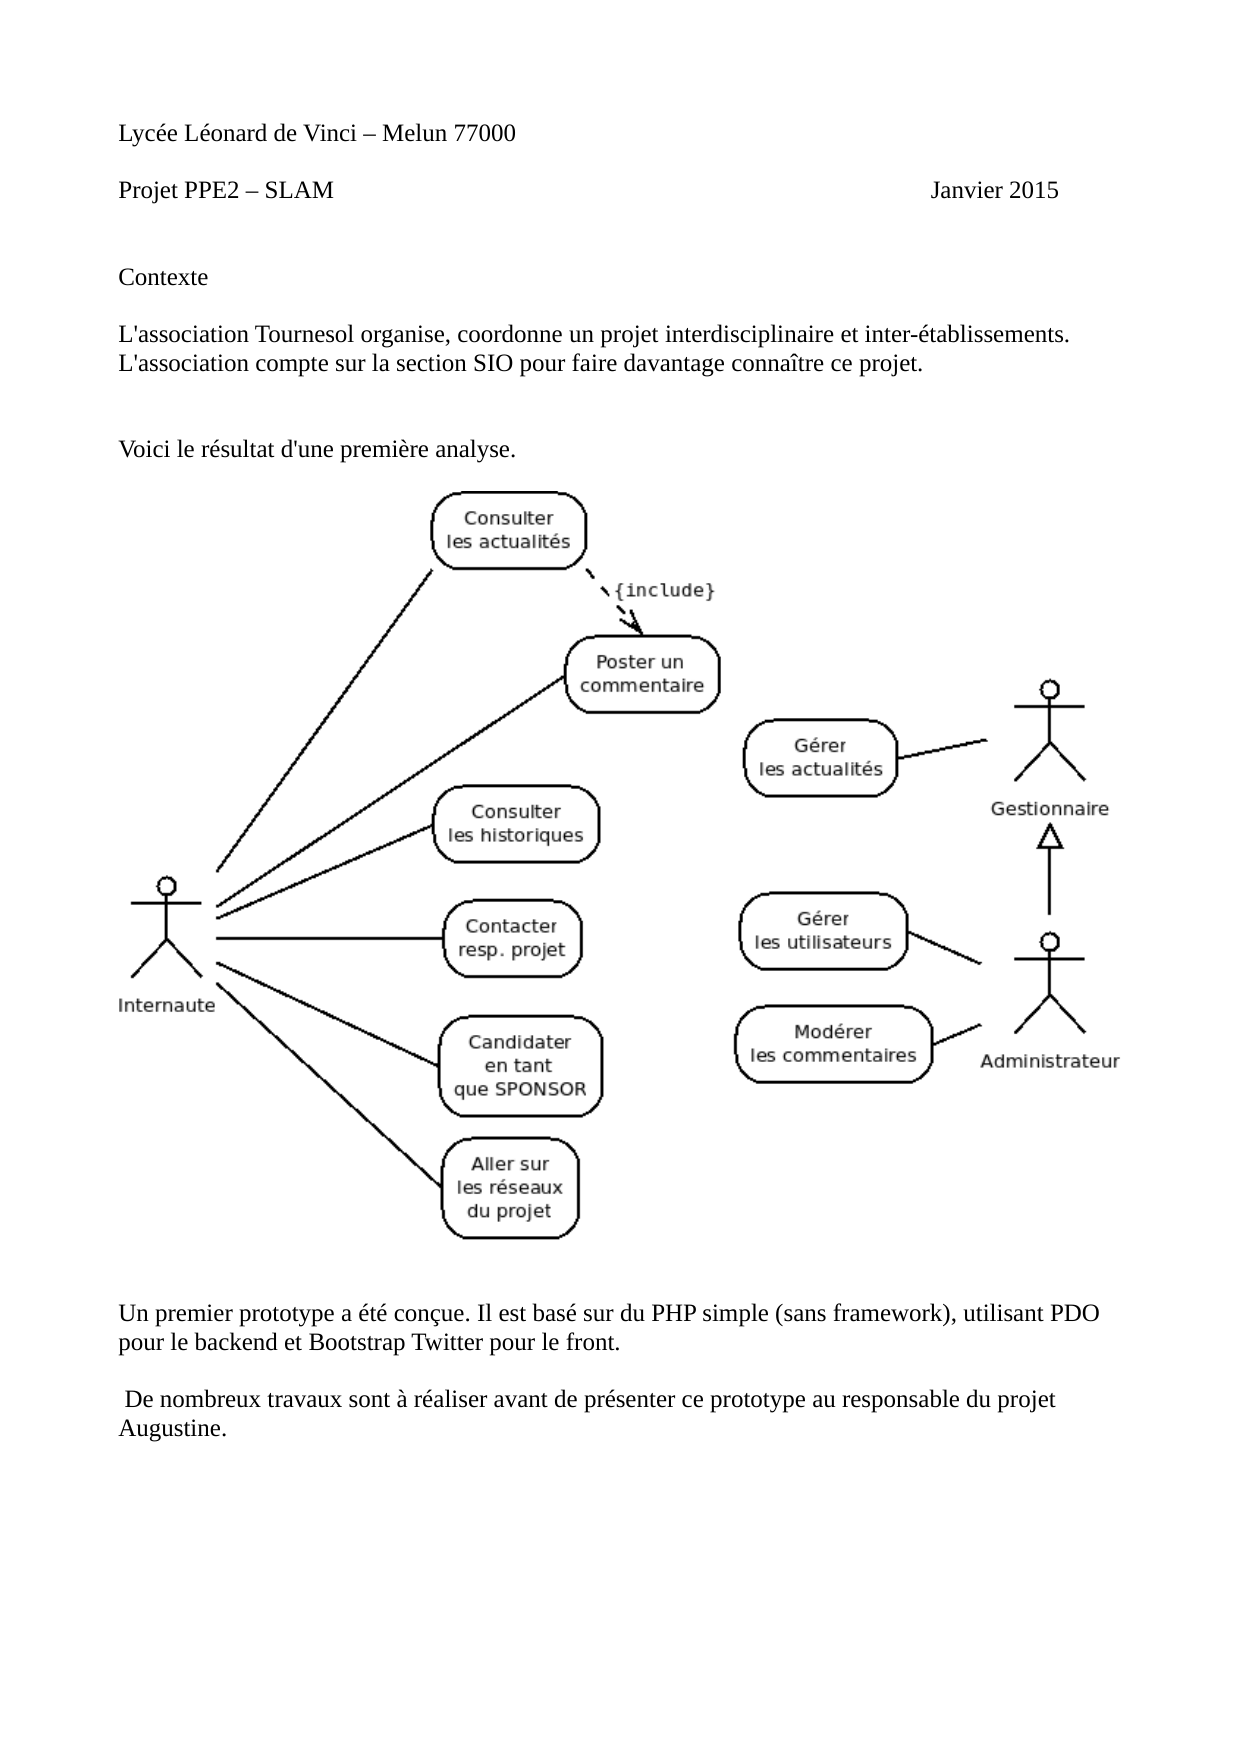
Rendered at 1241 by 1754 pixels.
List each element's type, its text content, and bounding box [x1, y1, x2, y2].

text L'association compte sur la section SIO pour faire davantage connaître ce projet. [118, 348, 1122, 377]
text Lycée Léonard de Vinci – Melun 77000 [118, 118, 1122, 147]
picture [118, 491, 1123, 1241]
text Un premier prototype a été conçue. Il est basé sur du PHP simple (sans framework), utilisant PDO pour le backend et Bootstrap Twitter pour le front. [118, 1298, 1122, 1356]
text Voici le résultat d'une première analyse. [118, 434, 1122, 463]
text Contexte [118, 262, 1122, 291]
text Projet PPE2 – SLAM Janvier 2015 [118, 176, 1122, 204]
text De nombreux travaux sont à réaliser avant de présenter ce prototype au responsable du projet Augustine. [118, 1384, 1122, 1442]
text L'association Tournesol organise, coordonne un projet interdisciplinaire et inter-établissements. [118, 319, 1122, 348]
